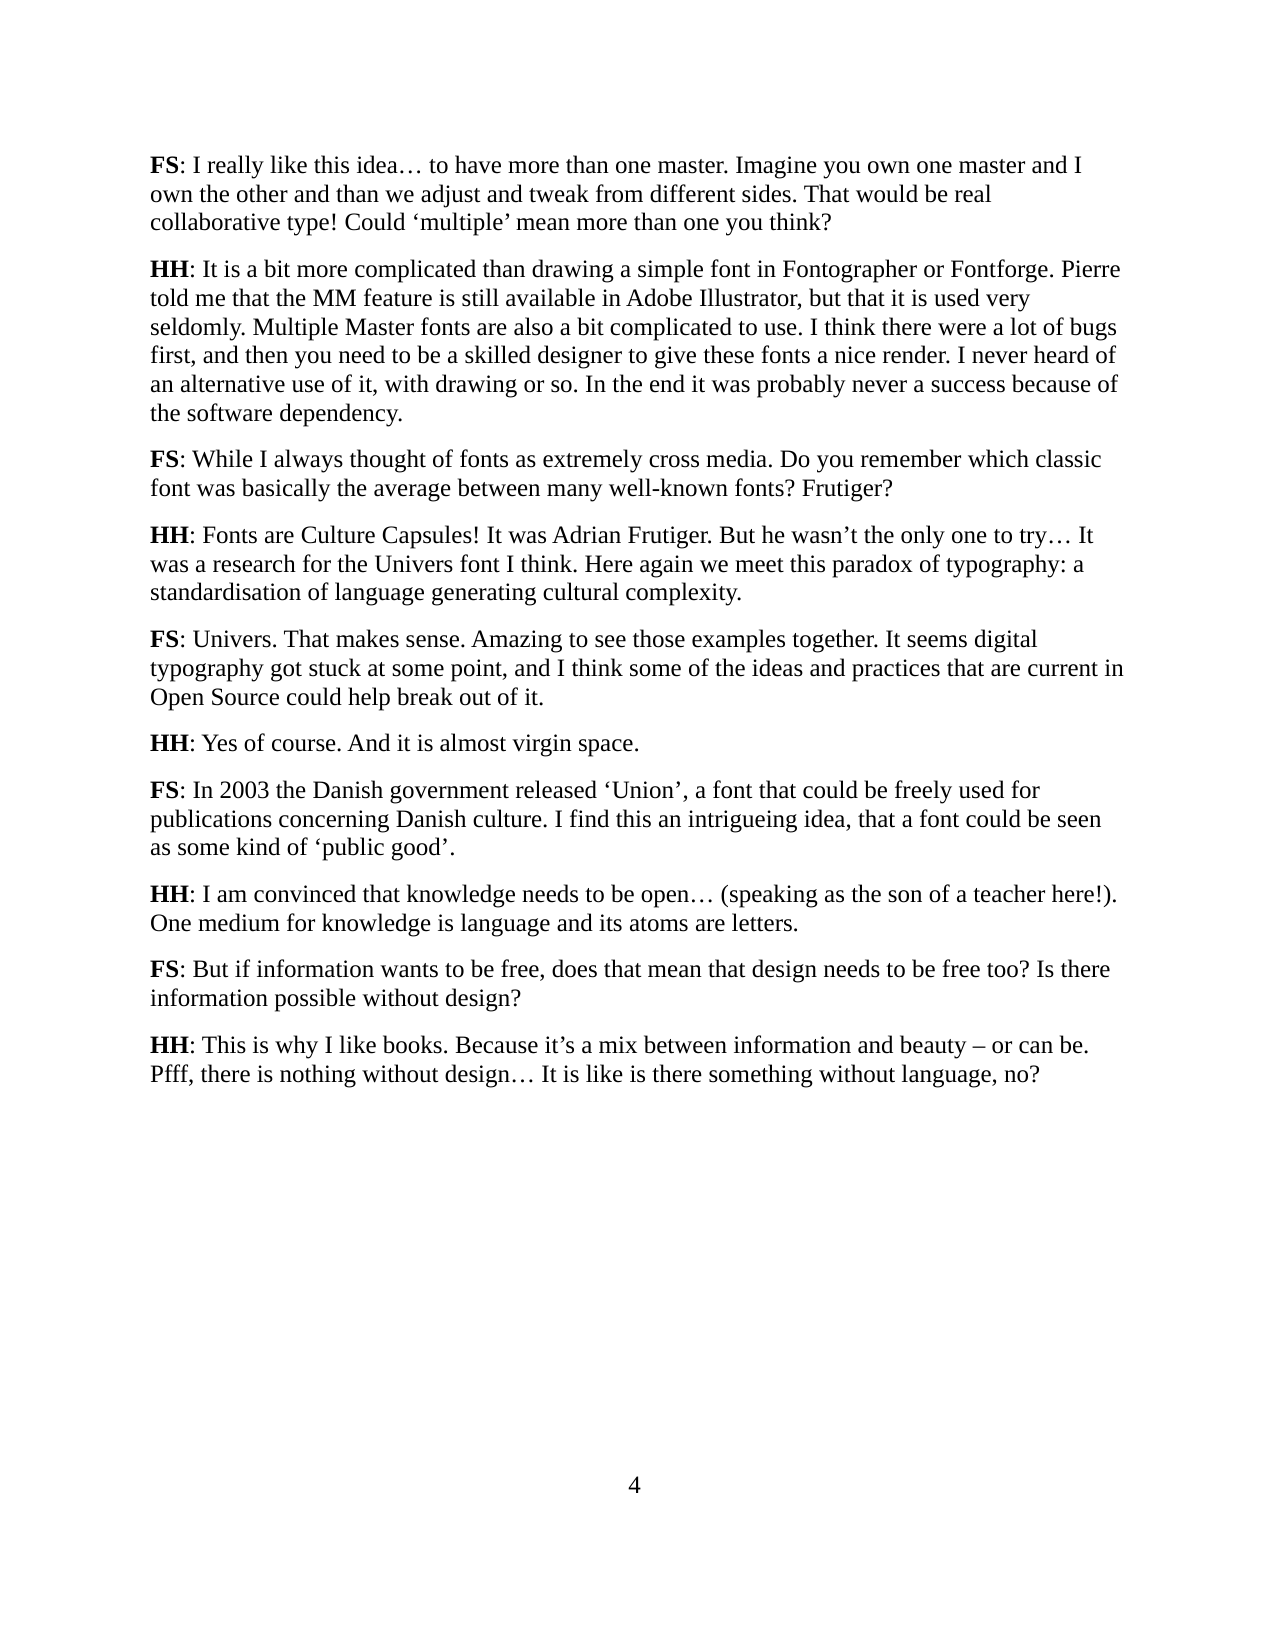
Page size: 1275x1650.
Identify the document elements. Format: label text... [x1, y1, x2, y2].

text HH: Yes of course. And it is almost virgin space. [150, 728, 1125, 757]
text HH: It is a bit more complicated than drawing a simple font in Fontographer or Fontforge. Pierre told me that the MM feature is still available in Adobe Illustrator, but that it is used very seldomly. Multiple Master fonts are also a bit complicated to use. I think there were a lot of bugs first, and then you need to be a skilled designer to give these fonts a nice render. I never heard of an alternative use of it, with drawing or so. In the end it was probably never a success because of the software dependency. [150, 254, 1125, 427]
text FS: But if information wants to be free, does that mean that design needs to be free too? Is there information possible without design? [150, 954, 1125, 1012]
text FS: In 2003 the Danish government released ‘Union’, a font that could be freely used for publications concerning Danish culture. I find this an intrigueing idea, that a font could be seen as some kind of ‘public good’. [150, 775, 1125, 861]
text HH: I am convinced that knowledge needs to be open… (speaking as the son of a teacher here!). One medium for knowledge is language and its atoms are letters. [150, 879, 1125, 937]
text HH: This is why I like books. Because it’s a mix between information and beauty – or can be. Pfff, there is nothing without design… It is like is there something without language, no? [150, 1030, 1125, 1087]
text FS: I really like this idea… to have more than one master. Imagine you own one master and I own the other and than we adjust and tweak from different sides. That would be real collaborative type! Could ‘multiple’ mean more than one you think? [150, 150, 1125, 236]
text FS: While I always thought of fonts as extremely cross media. Do you remember which classic font was basically the average between many well-known fonts? Frutiger? [150, 444, 1125, 502]
text HH: Fonts are Culture Capsules! It was Adrian Frutiger. But he wasn’t the only one to try… It was a research for the Univers font I think. Here again we meet this paradox of typography: a standardisation of language generating cultural complexity. [150, 520, 1125, 606]
text FS: Univers. That makes sense. Amazing to see those examples together. It seems digital typography got stuck at some point, and I think some of the ideas and practices that are current in Open Source could help break out of it. [150, 624, 1125, 710]
